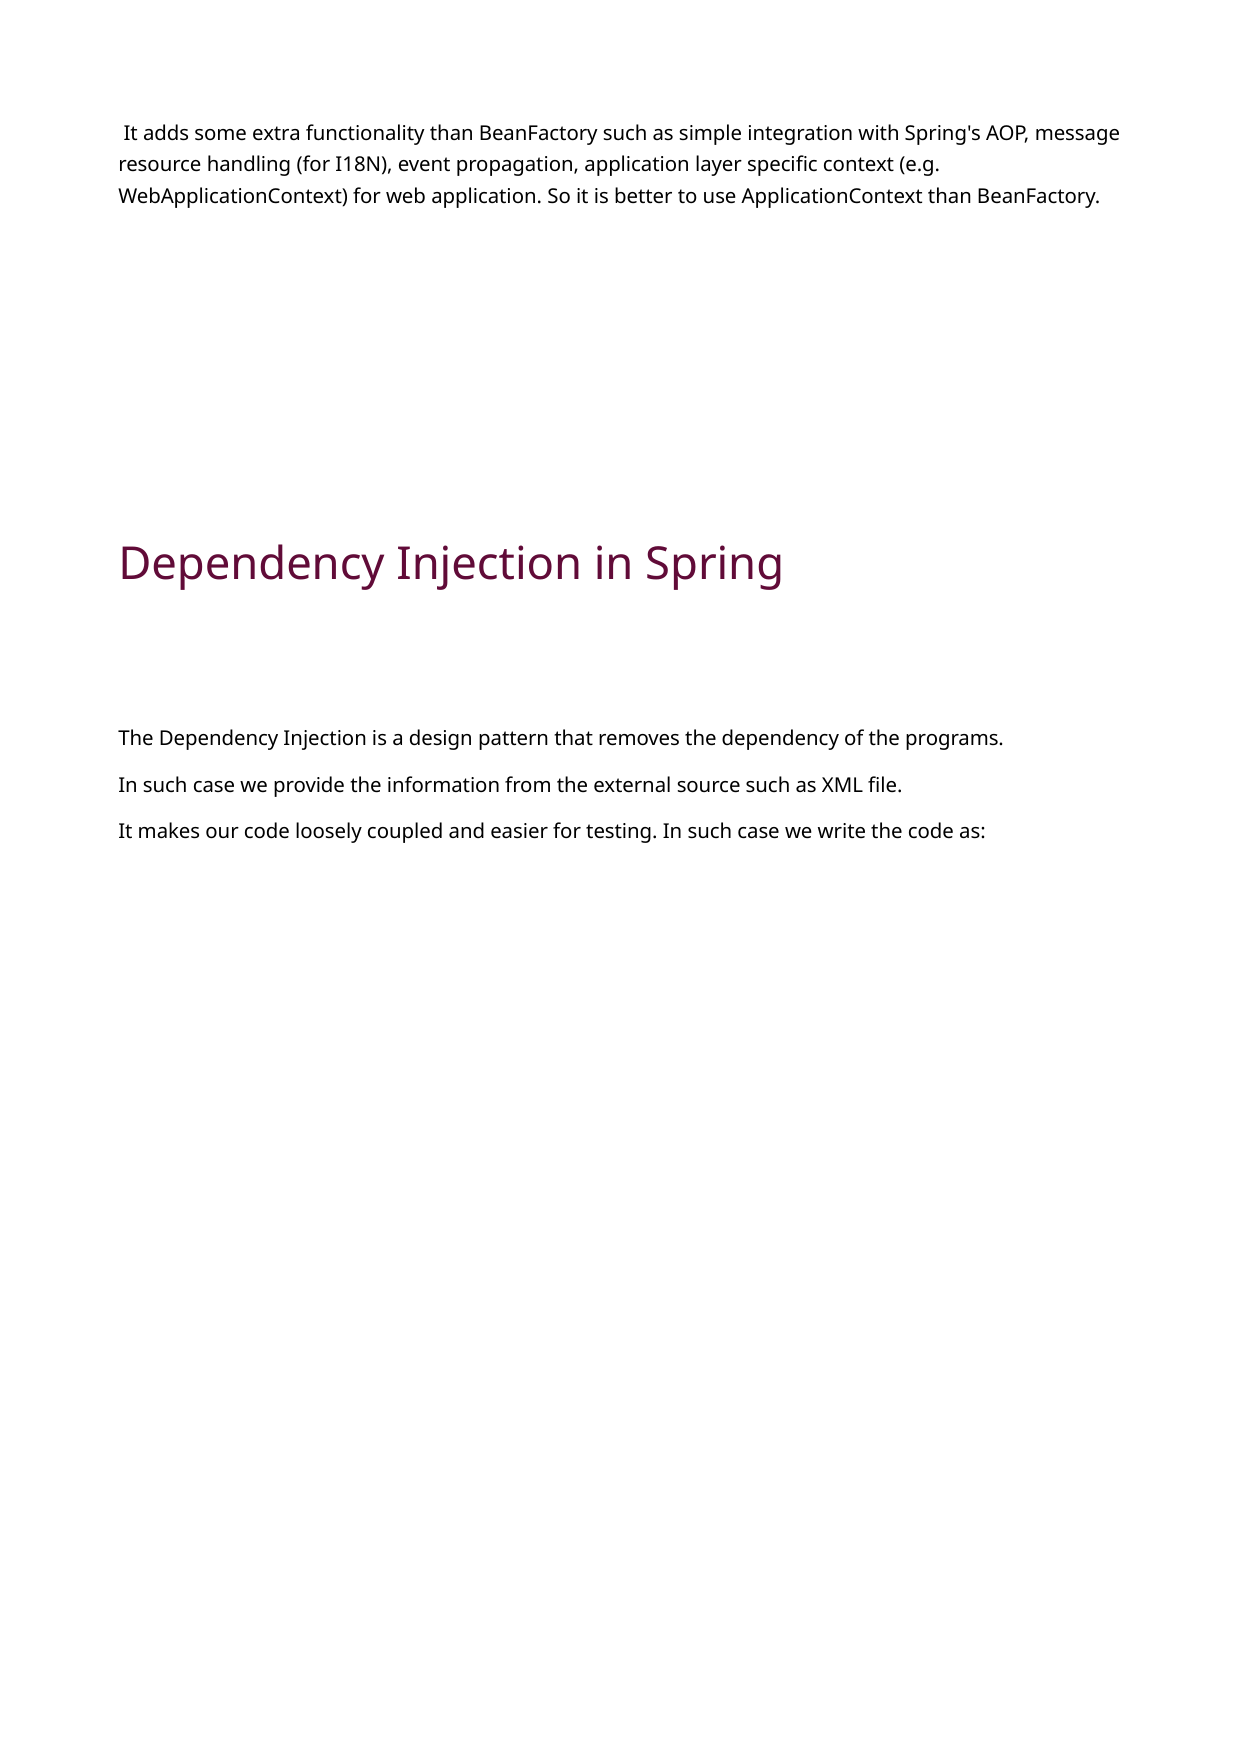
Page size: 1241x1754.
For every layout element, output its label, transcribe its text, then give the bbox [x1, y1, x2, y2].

text It adds some extra functionality than BeanFactory such as simple integration with Spring's AOP, message resource handling (for I18N), event propagation, application layer specific context (e.g. WebApplicationContext) for web application. So it is better to use ApplicationContext than BeanFactory. [118, 118, 1122, 209]
text The Dependency Injection is a design pattern that removes the dependency of the programs. [118, 724, 1122, 752]
text It makes our code loosely coupled and easier for testing. In such case we write the code as: [118, 817, 1122, 844]
text In such case we provide the information from the external source such as XML file. [118, 770, 1122, 798]
subtitle Dependency Injection in Spring [118, 531, 1122, 593]
